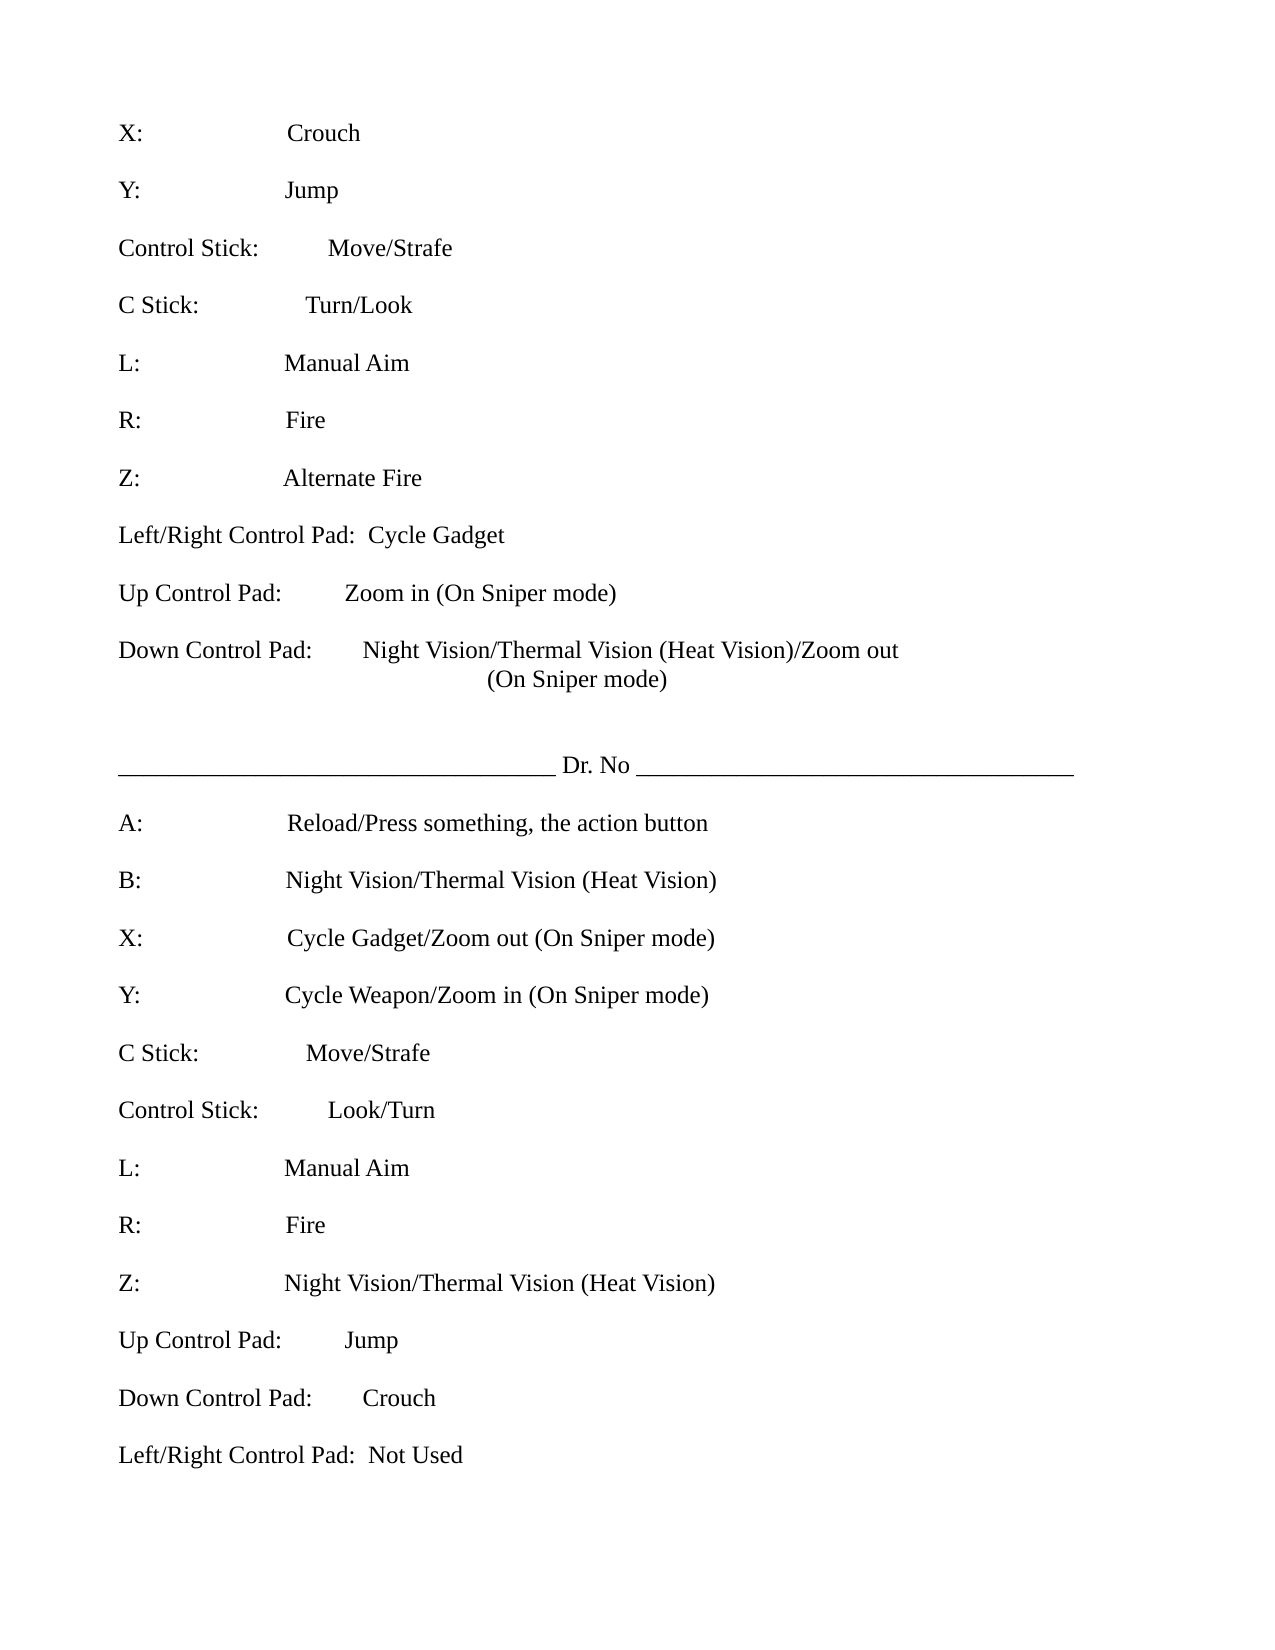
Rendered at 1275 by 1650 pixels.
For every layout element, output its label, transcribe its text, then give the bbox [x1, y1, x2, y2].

text C Stick: Move/Strafe [118, 1038, 1157, 1067]
text Control Stick: Move/Strafe [118, 233, 1157, 262]
text Z: Night Vision/Thermal Vision (Heat Vision) [118, 1268, 1157, 1297]
text ___________________________________ Dr. No ___________________________________ [118, 751, 1157, 779]
text X: Crouch [118, 118, 1157, 147]
text R: Fire [118, 1211, 1157, 1239]
text Control Stick: Look/Turn [118, 1096, 1157, 1124]
text Down Control Pad: Crouch [118, 1383, 1157, 1412]
text Up Control Pad: Zoom in (On Sniper mode) [118, 578, 1157, 607]
text A: Reload/Press something, the action button [118, 808, 1157, 837]
text Z: Alternate Fire [118, 463, 1157, 492]
text C Stick: Turn/Look [118, 291, 1157, 319]
text X: Cycle Gadget/Zoom out (On Sniper mode) [118, 923, 1157, 952]
text Up Control Pad: Jump [118, 1326, 1157, 1354]
text L: Manual Aim [118, 348, 1157, 377]
text Left/Right Control Pad: Cycle Gadget [118, 521, 1157, 549]
text Down Control Pad: Night Vision/Thermal Vision (Heat Vision)/Zoom out [118, 636, 1157, 664]
text Left/Right Control Pad: Not Used [118, 1441, 1157, 1469]
text B: Night Vision/Thermal Vision (Heat Vision) [118, 866, 1157, 894]
text R: Fire [118, 406, 1157, 434]
text (On Sniper mode) [118, 664, 1157, 693]
text Y: Cycle Weapon/Zoom in (On Sniper mode) [118, 981, 1157, 1009]
text Y: Jump [118, 176, 1157, 204]
text L: Manual Aim [118, 1153, 1157, 1182]
